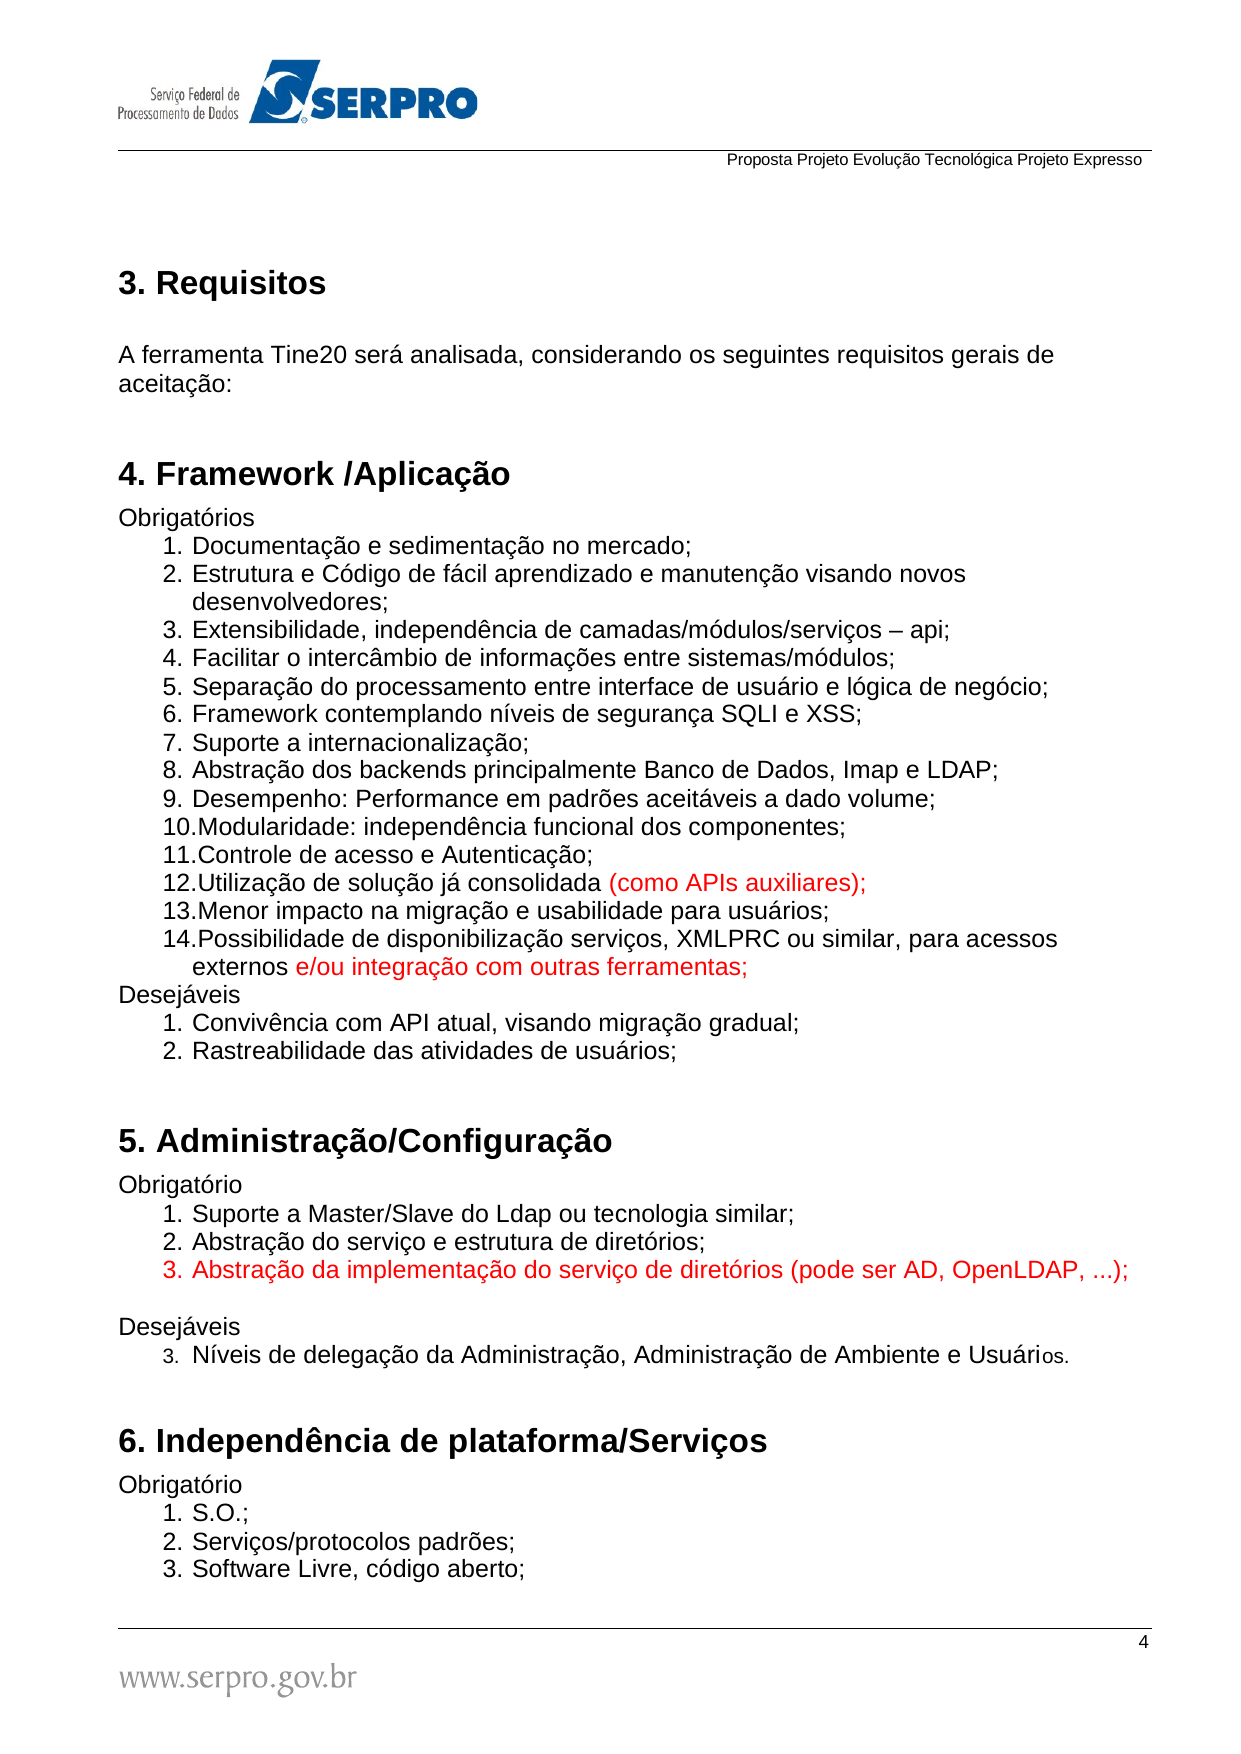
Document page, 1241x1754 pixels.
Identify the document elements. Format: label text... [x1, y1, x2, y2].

text Obrigatórios [118, 504, 1152, 532]
list Serviços/protocolos padrões; [162, 1527, 1152, 1555]
list Abstração da implementação do serviço de diretórios (pode ser AD, OpenLDAP, ...); [162, 1256, 1152, 1283]
text Desejáveis [118, 1313, 1152, 1341]
list Estrutura e Código de fácil aprendizado e manutenção visando novos desenvolvedores; [162, 560, 1152, 616]
picture [118, 59, 478, 124]
list Menor impacto na migração e usabilidade para usuários; [162, 897, 1152, 924]
list Software Livre, código aberto; [162, 1555, 1152, 1583]
text aceitação: [118, 369, 1152, 397]
list Abstração dos backends principalmente Banco de Dados, Imap e LDAP; [162, 756, 1152, 784]
list Facilitar o intercâmbio de informações entre sistemas/módulos; [162, 644, 1152, 672]
list Documentação e sedimentação no mercado; [162, 532, 1152, 560]
list Possibilidade de disponibilização serviços, XMLPRC ou similar, para acessos externos e/ou integração com outras ferramentas; [162, 924, 1152, 981]
list Extensibilidade, independência de camadas/módulos/serviços – api; [162, 616, 1152, 644]
list Suporte a internacionalização; [162, 728, 1152, 756]
list S.O.; [162, 1499, 1152, 1527]
list Utilização de solução já consolidada (como APIs auxiliares); [162, 868, 1152, 897]
list Níveis de delegação da Administração, Administração de Ambiente e Usuários. [162, 1341, 1152, 1369]
subtitle Requisitos [118, 264, 1152, 302]
list Abstração do serviço e estrutura de diretórios; [162, 1227, 1152, 1256]
text Obrigatório [118, 1171, 1152, 1199]
list Separação do processamento entre interface de usuário e lógica de negócio; [162, 672, 1152, 700]
list Framework contemplando níveis de segurança SQLI e XSS; [162, 700, 1152, 728]
subtitle Framework /Aplicação [118, 455, 1152, 492]
list Modularidade: independência funcional dos componentes; [162, 812, 1152, 841]
list Controle de acesso e Autenticação; [162, 841, 1152, 868]
list Rastreabilidade das atividades de usuários; [162, 1037, 1152, 1065]
text Obrigatório [118, 1471, 1152, 1499]
subtitle Administração/Configuração [118, 1122, 1152, 1160]
list Convivência com API atual, visando migração gradual; [162, 1009, 1152, 1037]
subtitle Independência de plataforma/Serviços [118, 1422, 1152, 1459]
text Desejáveis [118, 981, 1152, 1009]
list Suporte a Master/Slave do Ldap ou tecnologia similar; [162, 1199, 1152, 1227]
text A ferramenta Tine20 será analisada, considerando os seguintes requisitos gerais de [118, 341, 1152, 369]
list Desempenho: Performance em padrões aceitáveis a dado volume; [162, 784, 1152, 812]
